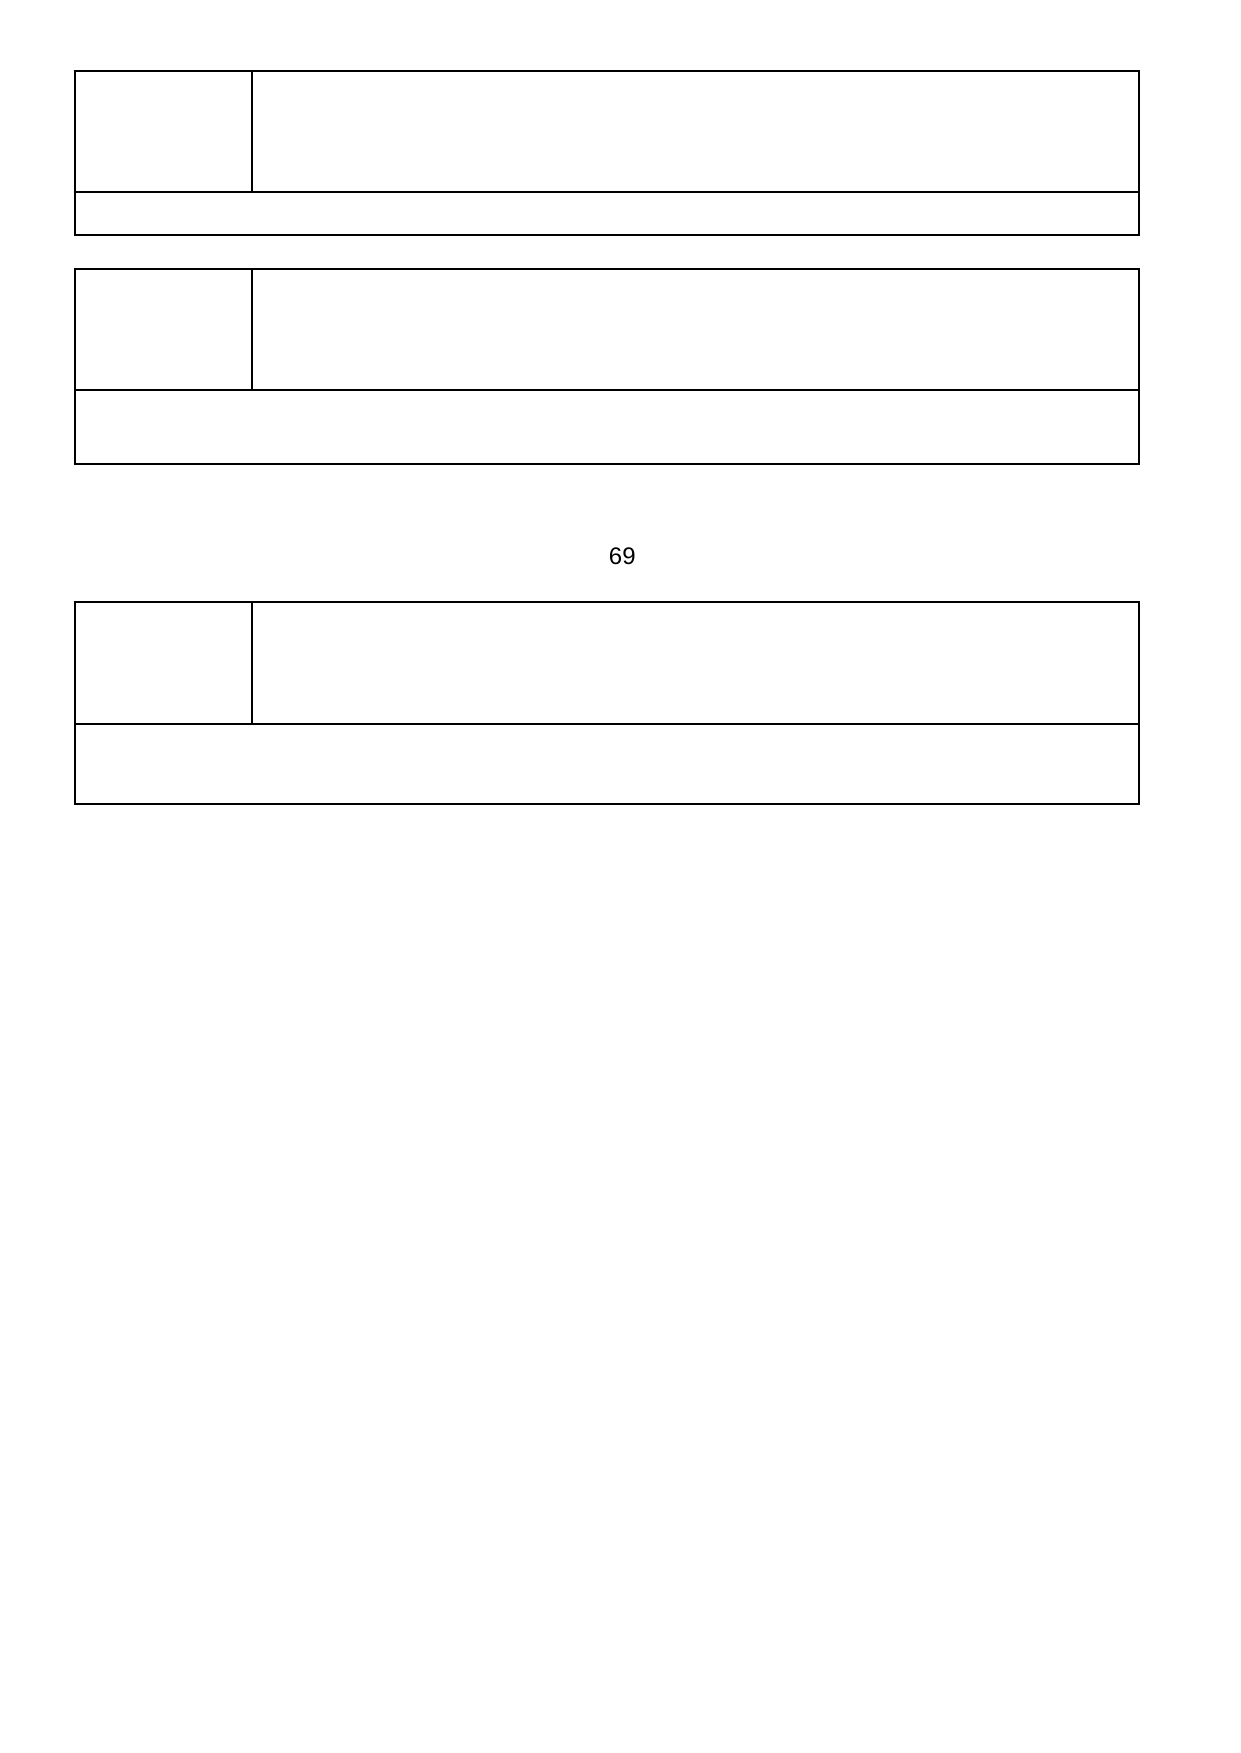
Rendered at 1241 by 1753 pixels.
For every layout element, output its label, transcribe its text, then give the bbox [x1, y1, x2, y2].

table_header [76, 72, 251, 191]
text 69 [609, 542, 1178, 569]
table_cell [76, 193, 1138, 234]
table_cell [76, 391, 1138, 463]
table_header [253, 270, 1138, 389]
table_header [253, 72, 1138, 191]
table_header [76, 603, 251, 722]
table_cell [76, 725, 1138, 803]
table_header [253, 603, 1138, 722]
table_header [76, 270, 251, 389]
